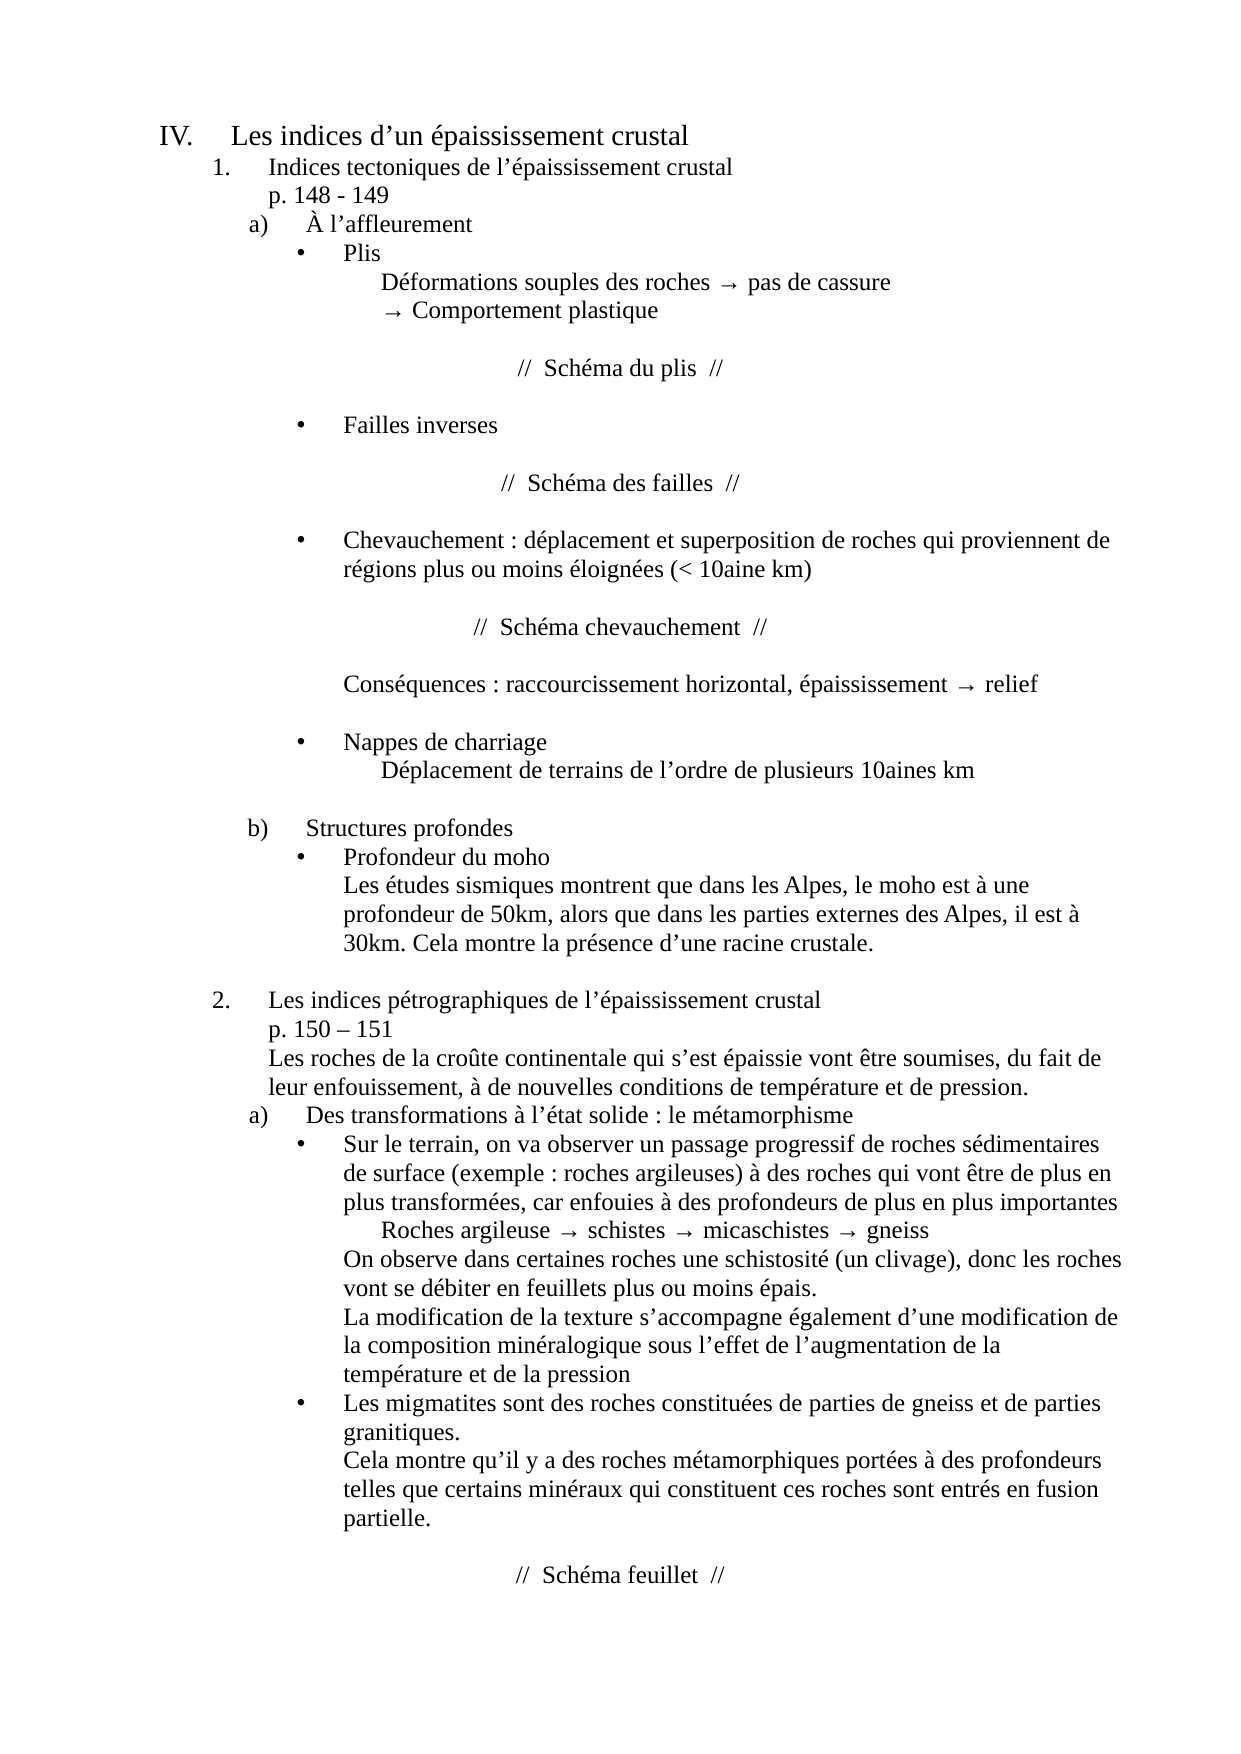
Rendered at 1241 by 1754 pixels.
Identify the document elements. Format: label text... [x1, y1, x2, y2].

text // Schéma chevauchement // [118, 612, 1122, 640]
list Failles inverses [306, 410, 1122, 439]
list Chevauchement : déplacement et superposition de roches qui proviennent de régions plus ou moins éloignées (< 10aine km) [306, 525, 1122, 583]
list Sur le terrain, on va observer un passage progressif de roches sédimentaires de surface (exemple : roches argileuses) à des roches qui vont être de plus en plus transformées, car enfouies à des profondeurs de plus en plus importantes [306, 1129, 1122, 1215]
list À l’affleurement [268, 209, 1122, 238]
list Structures profondes [268, 813, 1122, 842]
list → Comportement plastique [343, 295, 1122, 324]
text // Schéma des failles // [118, 468, 1122, 497]
list Les indices pétrographiques de l’épaississement crustal [231, 985, 1122, 1014]
text // Schéma feuillet // [118, 1560, 1122, 1589]
list Des transformations à l’état solide : le métamorphisme [268, 1100, 1122, 1129]
list Plis [306, 238, 1122, 267]
text // Schéma du plis // [118, 353, 1122, 382]
list On observe dans certaines roches une schistosité (un clivage), donc les roches vont se débiter en feuillets plus ou moins épais. [306, 1244, 1122, 1302]
list Déplacement de terrains de l’ordre de plusieurs 10aines km [343, 755, 1122, 784]
list Les roches de la croûte continentale qui s’est épaissie vont être soumises, du fait de leur enfouissement, à de nouvelles conditions de température et de pression. [231, 1043, 1122, 1100]
list Roches argileuse → schistes → micaschistes → gneiss [343, 1215, 1122, 1244]
list Profondeur du moho [306, 842, 1122, 870]
list Conséquences : raccourcissement horizontal, épaississement → relief [306, 669, 1122, 698]
list Déformations souples des roches → pas de cassure [343, 267, 1122, 295]
list Les indices d’un épaississement crustal [193, 118, 1122, 152]
list Nappes de charriage [306, 727, 1122, 755]
list Indices tectoniques de l’épaississement crustal [231, 152, 1122, 180]
list p. 150 – 151 [231, 1014, 1122, 1043]
list Cela montre qu’il y a des roches métamorphiques portées à des profondeurs telles que certains minéraux qui constituent ces roches sont entrés en fusion partielle. [306, 1445, 1122, 1532]
list Les études sismiques montrent que dans les Alpes, le moho est à une profondeur de 50km, alors que dans les parties externes des Alpes, il est à 30km. Cela montre la présence d’une racine crustale. [306, 870, 1122, 957]
list La modification de la texture s’accompagne également d’une modification de la composition minéralogique sous l’effet de l’augmentation de la température et de la pression [306, 1302, 1122, 1388]
list Les migmatites sont des roches constituées de parties de gneiss et de parties granitiques. [306, 1388, 1122, 1445]
list p. 148 - 149 [231, 180, 1122, 209]
